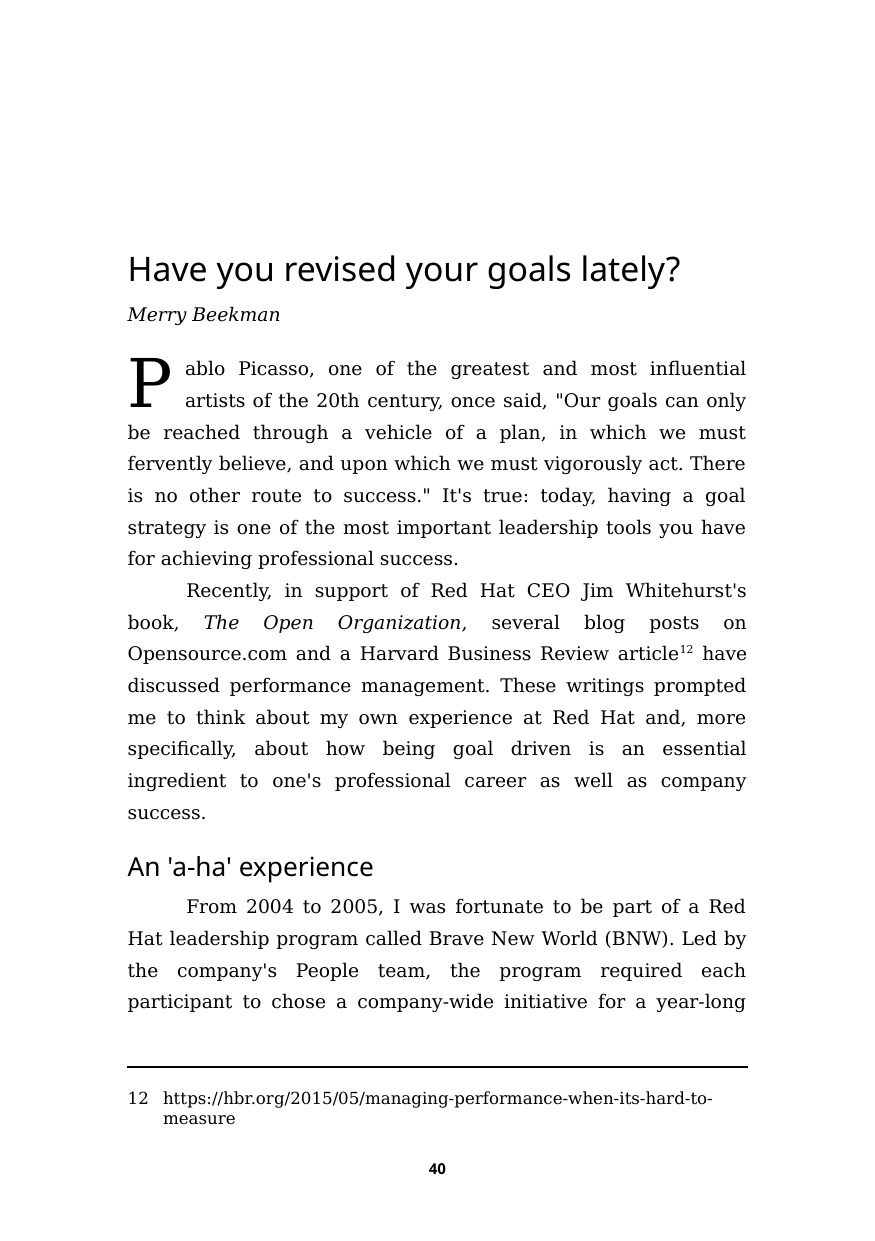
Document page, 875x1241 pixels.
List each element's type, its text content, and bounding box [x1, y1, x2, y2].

text Recently, in support of Red Hat CEO Jim Whitehurst's book, The Open Organization, several blog posts on Opensource.com and a Harvard Business Review article have discussed performance management. These writings prompted me to think about my own experience at Red Hat and, more specifically, about how being goal driven is an essential ingredient to one's professional career as well as company success. [127, 580, 747, 824]
text Pablo Picasso, one of the greatest and most influential artists of the 20th century, once said, "Our goals can only be reached through a vehicle of a plan, in which we must fervently believe, and upon which we must vigorously act. There is no other route to success." It's true: today, having a goal strategy is one of the most important leadership tools you have for achieving professional success. [127, 358, 747, 570]
text https://hbr.org/2015/05/managing-performance-when-its-hard-to-measure [127, 1089, 747, 1128]
text From 2004 to 2005, I was fortunate to be part of a Red Hat leadership program called Brave New World (BNW). Led by the company's People team, the program required each participant to chose a company-wide initiative for a year-long [127, 896, 747, 1013]
subtitle Have you revised your goals lately? [127, 246, 747, 292]
subtitle An 'a-ha' experience [127, 848, 747, 884]
text Merry Beekman [127, 304, 747, 326]
